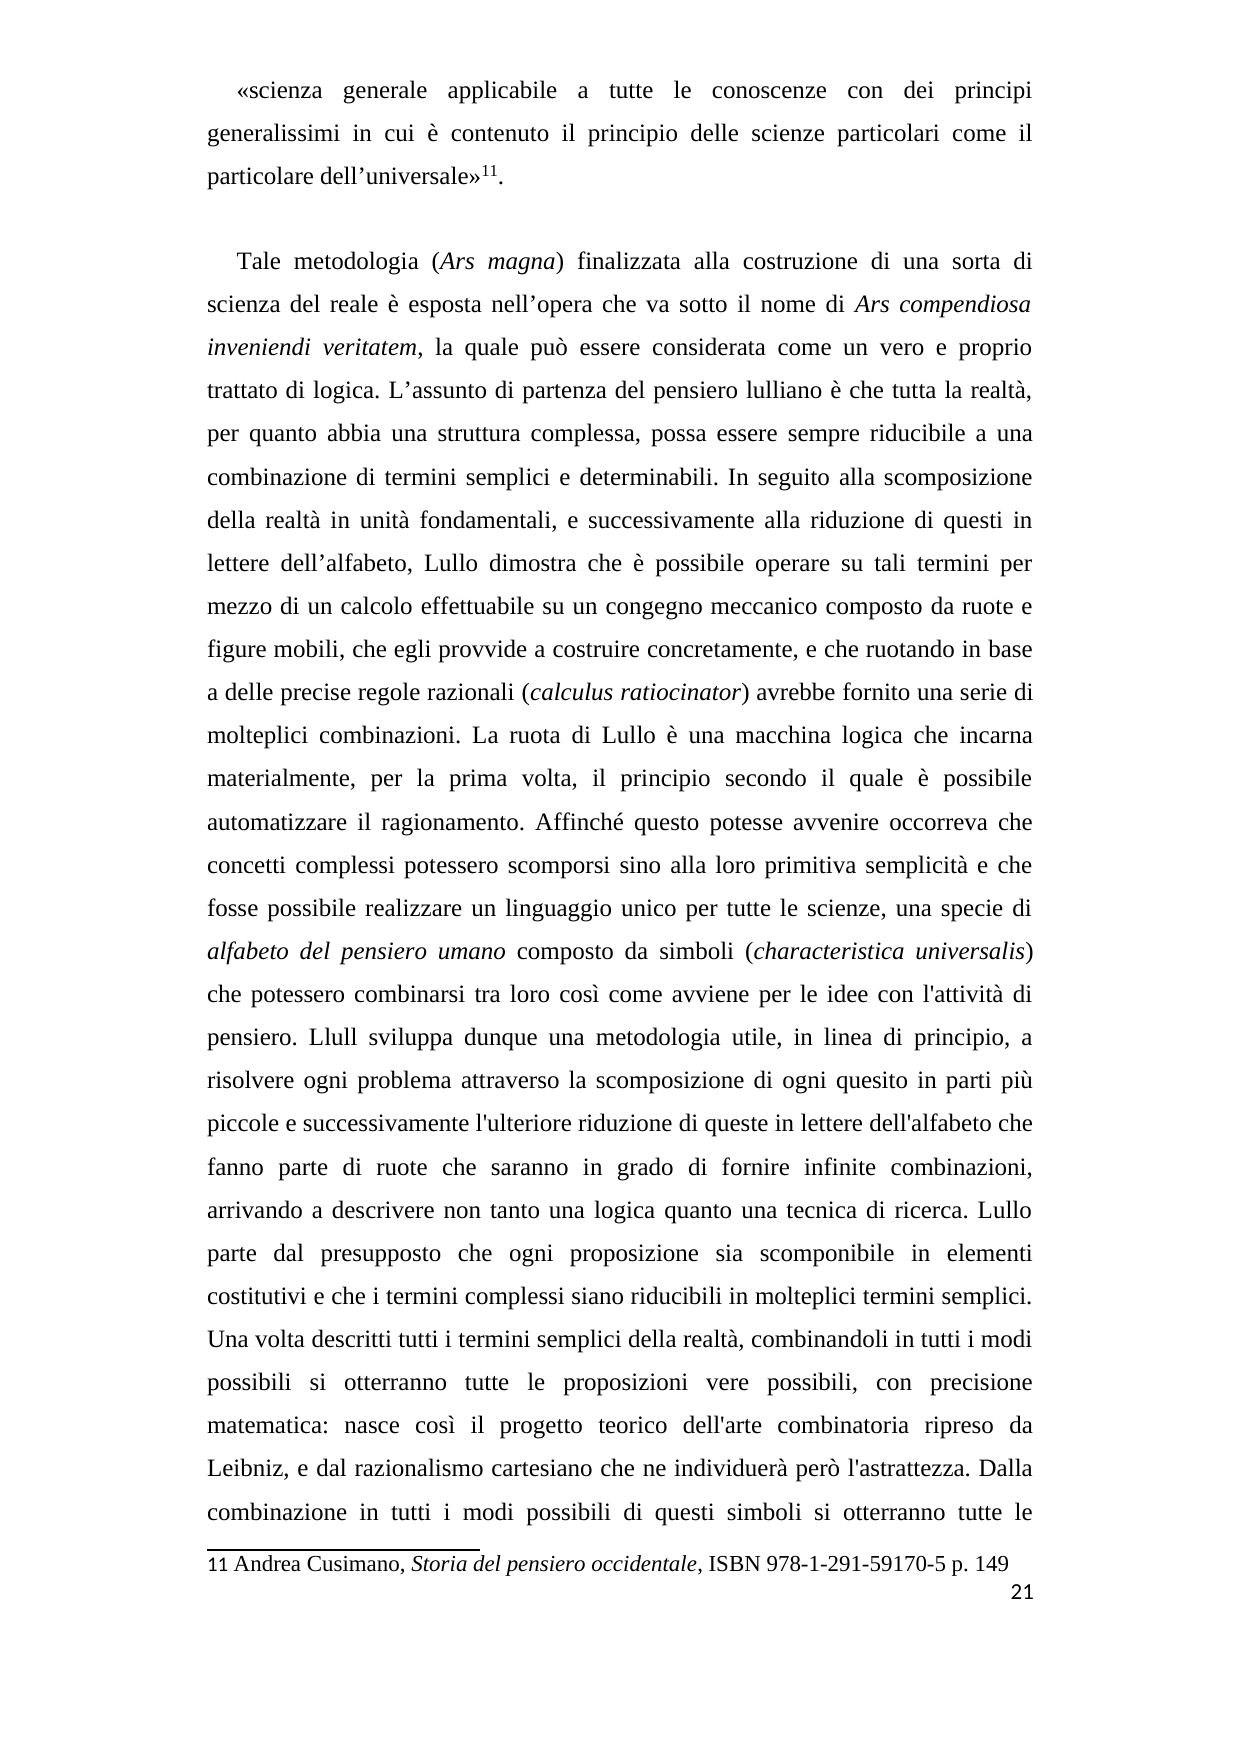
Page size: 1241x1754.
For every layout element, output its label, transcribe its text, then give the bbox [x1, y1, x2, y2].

text «scienza generale applicabile a tutte le conoscenze con dei principi generalissimi in cui è contenuto il principio delle scienze particolari come il particolare dell’universale». [207, 75, 1033, 190]
text Andrea Cusimano, Storia del pensiero occidentale, ISBN 978-1-291-59170-5 p. 149 [207, 1550, 1033, 1577]
text Tale metodologia (Ars magna) finalizzata alla costruzione di una sorta di scienza del reale è esposta nell’opera che va sotto il nome di Ars compendiosa inveniendi veritatem, la quale può essere considerata come un vero e proprio trattato di logica. L’assunto di partenza del pensiero lulliano è che tutta la realtà, per quanto abbia una struttura complessa, possa essere sempre riducibile a una combinazione di termini semplici e determinabili. In seguito alla scomposizione della realtà in unità fondamentali, e successivamente alla riduzione di questi in lettere dell’alfabeto, Lullo dimostra che è possibile operare su tali termini per mezzo di un calcolo effettuabile su un congegno meccanico composto da ruote e figure mobili, che egli provvide a costruire concretamente, e che ruotando in base a delle precise regole razionali (calculus ratiocinator) avrebbe fornito una serie di molteplici combinazioni. La ruota di Lullo è una macchina logica che incarna materialmente, per la prima volta, il principio secondo il quale è possibile automatizzare il ragionamento. Affinché questo potesse avvenire occorreva che concetti complessi potessero scomporsi sino alla loro primitiva semplicità e che fosse possibile realizzare un linguaggio unico per tutte le scienze, una specie di alfabeto del pensiero umano composto da simboli (characteristica universalis) che potessero combinarsi tra loro così come avviene per le idee con l'attività di pensiero. Llull sviluppa dunque una metodologia utile, in linea di principio, a risolvere ogni problema attraverso la scomposizione di ogni quesito in parti più piccole e successivamente l'ulteriore riduzione di queste in lettere dell'alfabeto che fanno parte di ruote che saranno in grado di fornire infinite combinazioni, arrivando a descrivere non tanto una logica quanto una tecnica di ricerca. Lullo parte dal presupposto che ogni proposizione sia scomponibile in elementi costitutivi e che i termini complessi siano riducibili in molteplici termini semplici. Una volta descritti tutti i termini semplici della realtà, combinandoli in tutti i modi possibili si otterranno tutte le proposizioni vere possibili, con precisione matematica: nasce così il progetto teorico dell'arte combinatoria ripreso da Leibniz, e dal razionalismo cartesiano che ne individuerà però l'astrattezza. Dalla combinazione in tutti i modi possibili di questi simboli si otterranno tutte le [207, 246, 1033, 1525]
